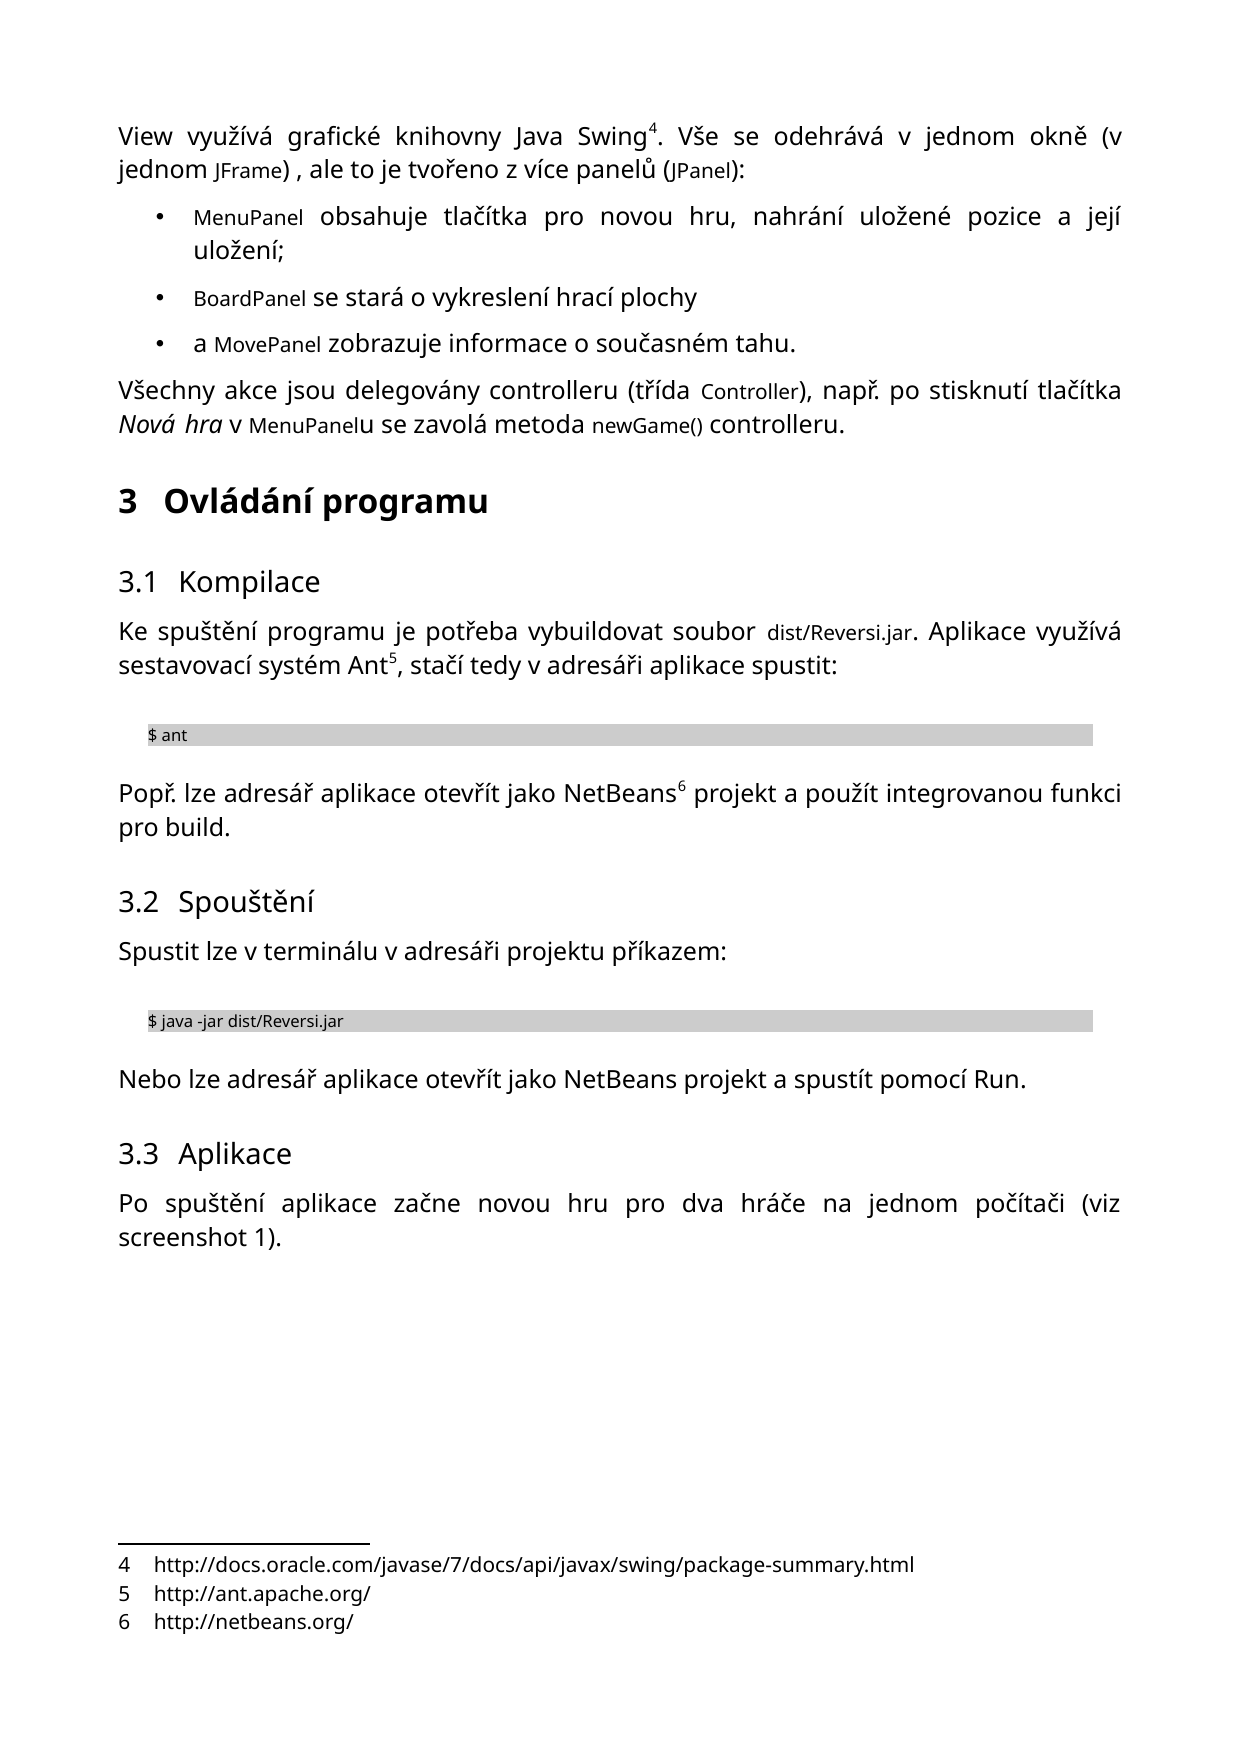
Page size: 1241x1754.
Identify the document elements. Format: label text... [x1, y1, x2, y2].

text http://docs.oracle.com/javase/7/docs/api/javax/swing/package-summary.html [118, 1551, 1122, 1579]
text http://ant.apache.org/ [118, 1579, 1122, 1607]
text View využívá grafické knihovny Java Swing. Vše se odehrává v jednom okně (v jednom JFrame) , ale to je tvořeno z více panelů (JPanel): [118, 118, 1122, 186]
text Ke spuštění programu je potřeba vybuildovat soubor dist/Reversi.jar. Aplikace využívá sestavovací systém Ant, stačí tedy v adresáři aplikace spustit: [118, 613, 1122, 682]
subtitle Kompilace [118, 561, 1122, 601]
subtitle Ovládání programu [118, 478, 1122, 524]
text Popř. lze adresář aplikace otevřít jako NetBeans projekt a použít integrovanou funkci pro build. [118, 776, 1122, 844]
subtitle Spouštění [118, 881, 1122, 921]
text http://netbeans.org/ [118, 1607, 1122, 1636]
text $ java -jar dist/Reversi.jar [148, 1010, 1093, 1032]
subtitle Aplikace [118, 1133, 1122, 1173]
text $ ant [148, 724, 1093, 746]
text Spustit lze v terminálu v adresáři projektu příkazem: [118, 934, 1122, 968]
text Nebo lze adresář aplikace otevřít jako NetBeans projekt a spustít pomocí Run. [118, 1062, 1122, 1096]
list a MovePanel zobrazuje informace o současném tahu. [156, 326, 1122, 360]
list MenuPanel obsahuje tlačítka pro novou hru, nahrání uložené pozice a její uložení; [156, 199, 1122, 267]
text Všechny akce jsou delegovány controlleru (třída Controller), např. po stisknutí tlačítka Nová hra v MenuPanelu se zavolá metoda newGame() controlleru. [118, 372, 1122, 441]
list BoardPanel se stará o vykreslení hrací plochy [156, 279, 1122, 313]
text Po spuštění aplikace začne novou hru pro dva hráče na jednom počítači (viz screenshot 1). [118, 1186, 1122, 1254]
